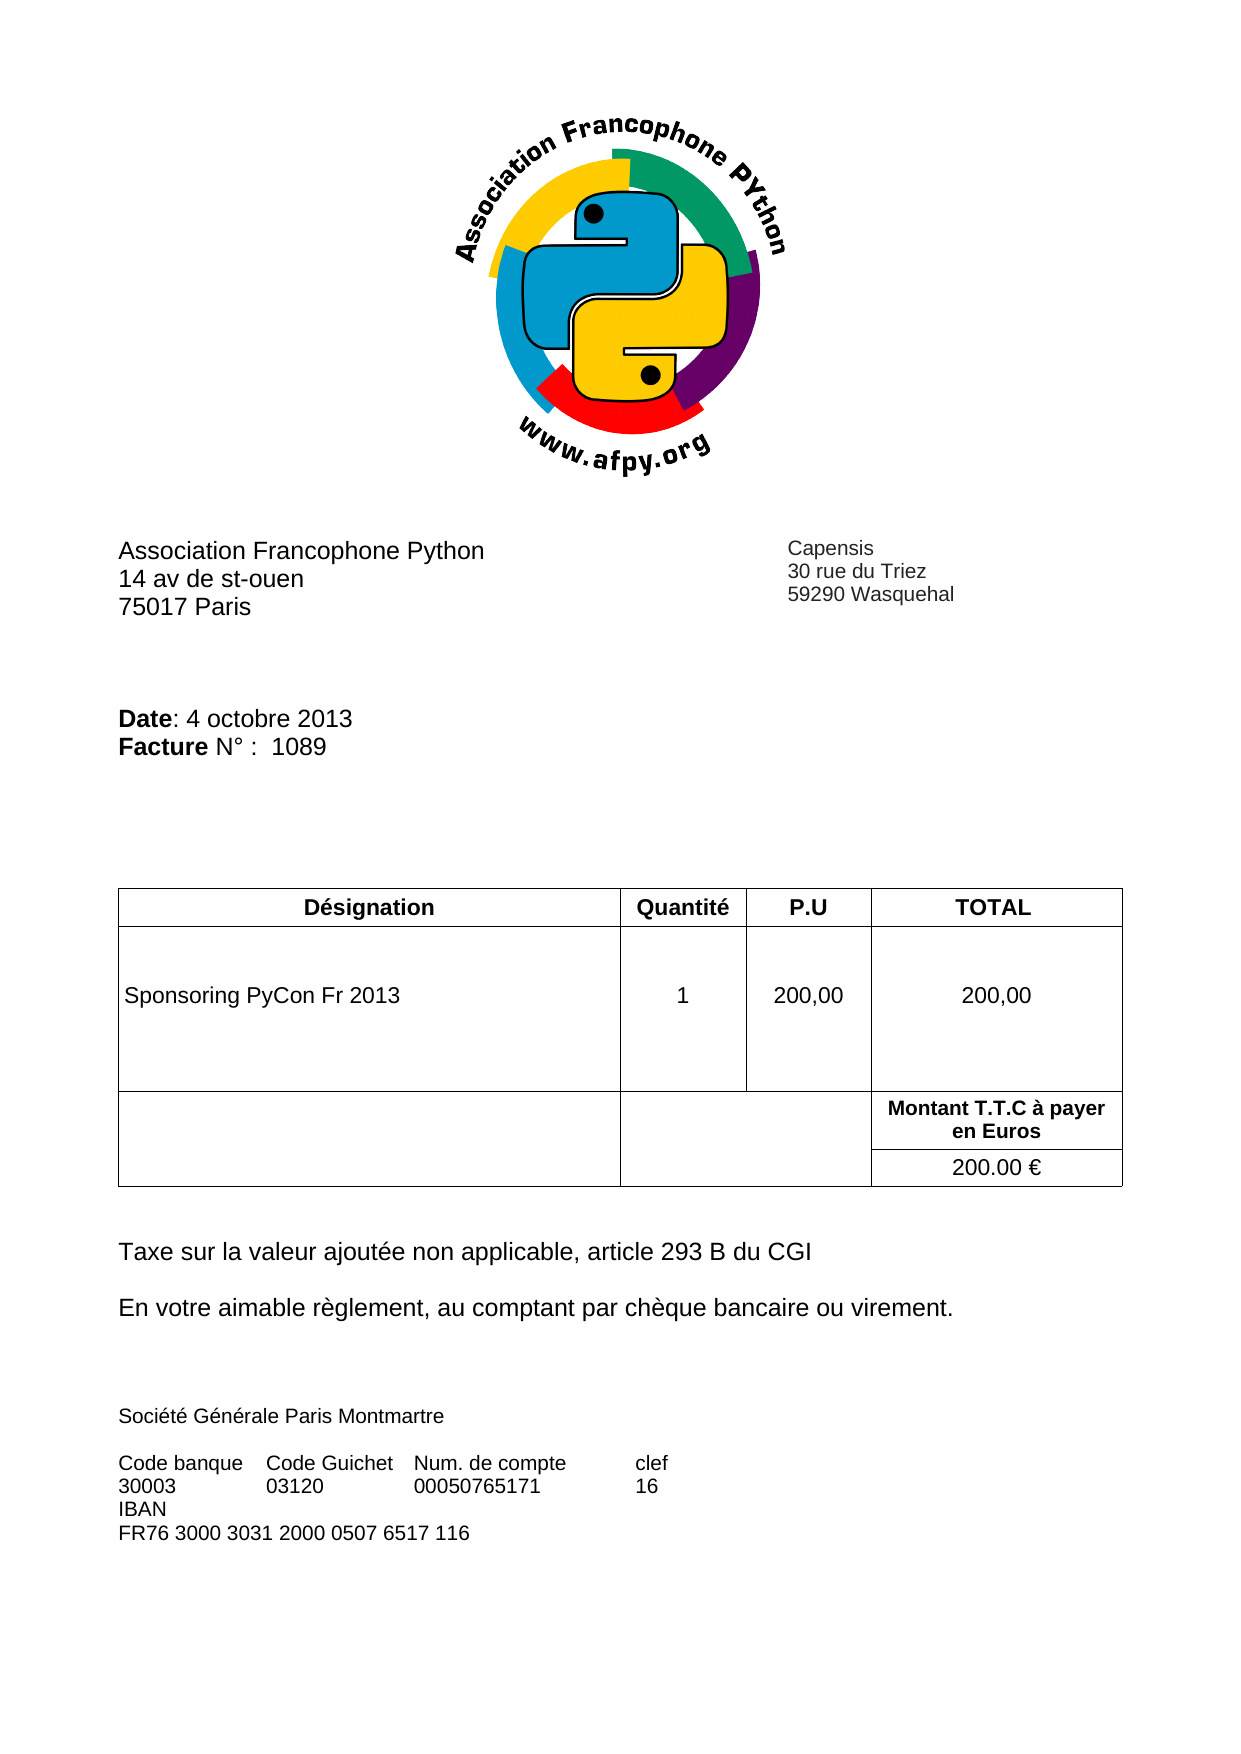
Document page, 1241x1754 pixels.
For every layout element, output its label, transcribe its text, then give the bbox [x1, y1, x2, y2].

table_header Association Francophone Python 14 av de st-ouen 75017 Paris [118, 537, 535, 621]
table_header Désignation [119, 889, 620, 926]
text En votre aimable règlement, au comptant par chèque bancaire ou virement. [118, 1293, 1122, 1321]
table_header [621, 1092, 871, 1186]
table_header TOTAL [872, 889, 1122, 926]
table_header P.U [747, 889, 871, 926]
text Date: 4 octobre 2013 [118, 704, 1122, 732]
text Code banque Code Guichet Num. de compte clef [118, 1451, 1122, 1475]
text Taxe sur la valeur ajoutée non applicable, article 293 B du CGI [118, 1237, 1122, 1265]
table_header [119, 1092, 620, 1186]
table_cell 200.00 € [872, 1150, 1122, 1186]
text 30003 03120 00050765171 16 [118, 1475, 1122, 1498]
table_cell Sponsoring PyCon Fr 2013 [119, 927, 620, 1091]
table_header Montant T.T.C à payer en Euros [872, 1092, 1122, 1149]
table_header Quantité [621, 889, 746, 926]
text Société Générale Paris Montmartre [118, 1405, 1122, 1428]
table_cell 1 [621, 927, 746, 1091]
picture [455, 118, 785, 477]
text Facture N° : 1089 [118, 732, 1122, 760]
table_header Capensis 30 rue du Triez 59290 Wasquehal [787, 537, 1122, 621]
text FR76 3000 3031 2000 0507 6517 116 [118, 1521, 1122, 1544]
table_header [535, 537, 787, 621]
table_cell 200,00 [747, 927, 871, 1091]
table_cell 200,00 [872, 927, 1122, 1091]
text IBAN [118, 1498, 1122, 1521]
